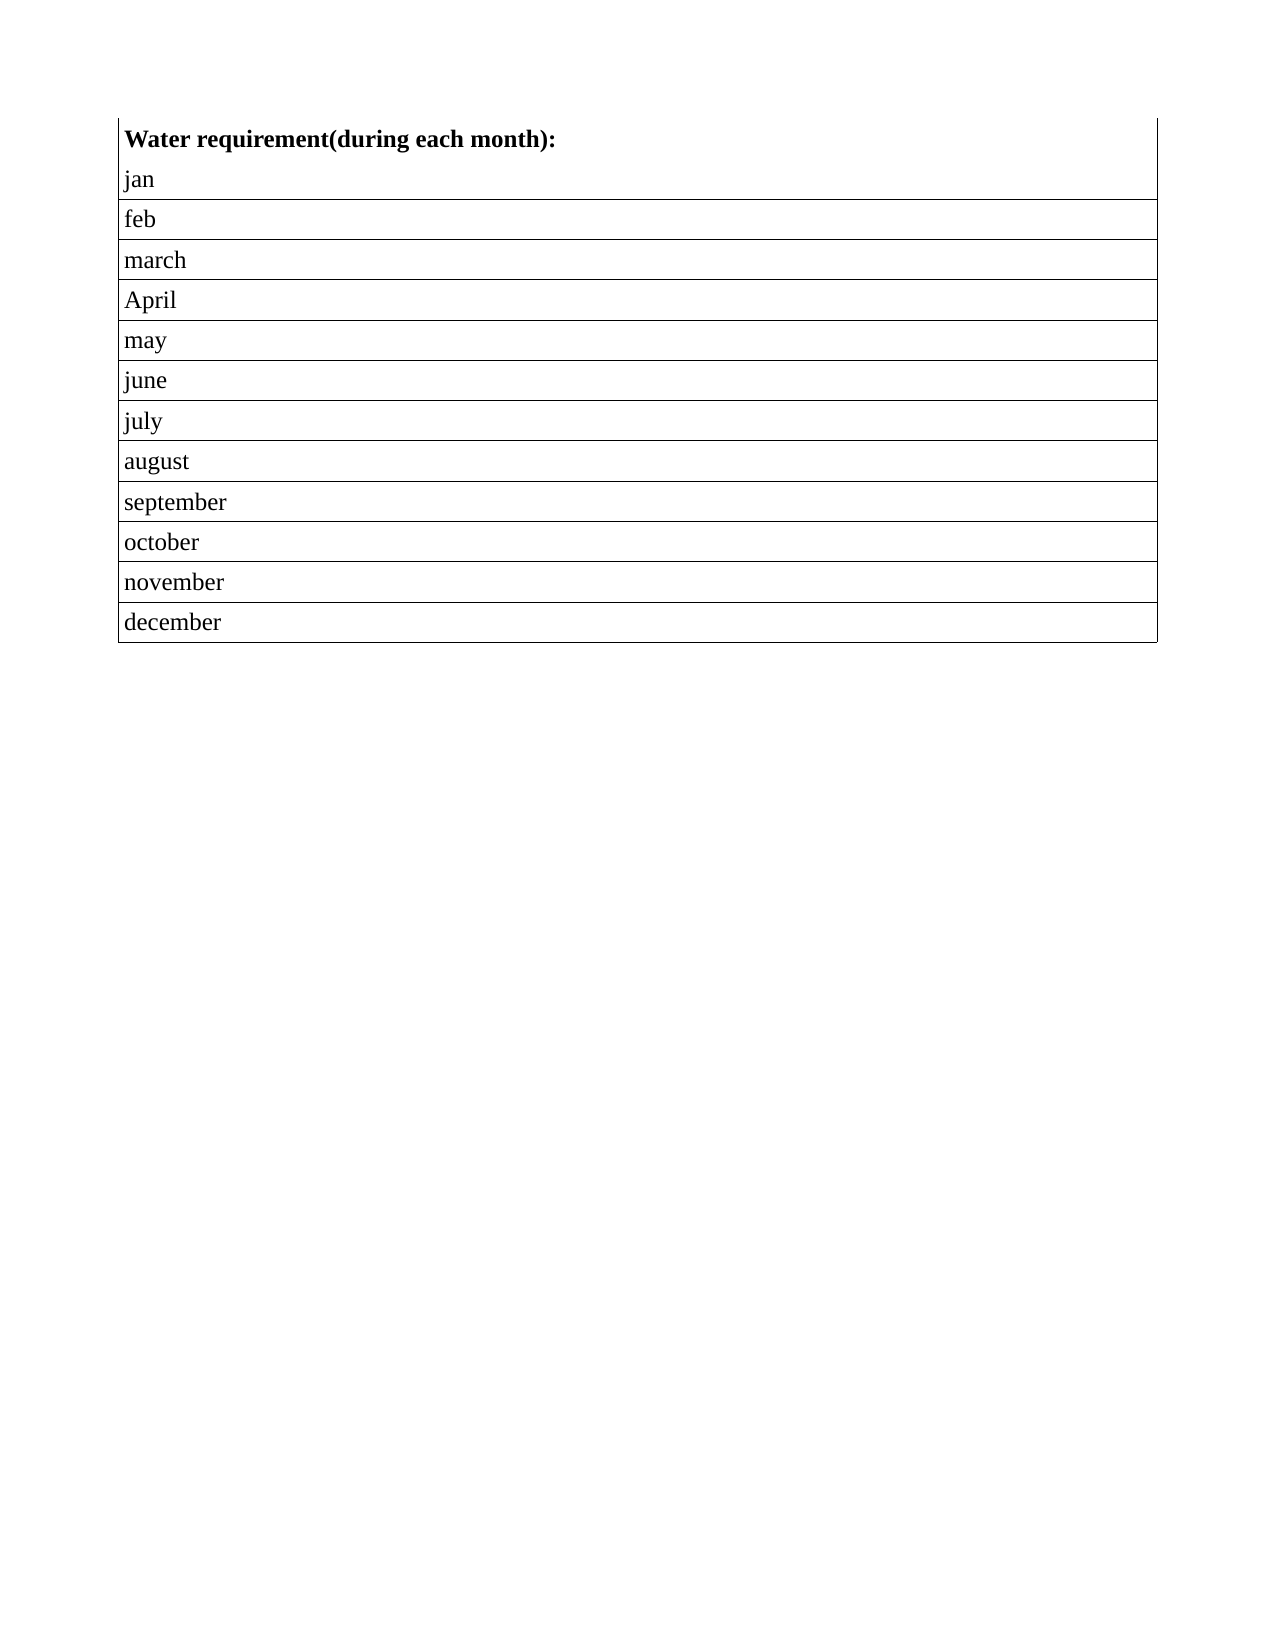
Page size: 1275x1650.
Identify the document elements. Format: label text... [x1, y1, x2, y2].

table_cell [638, 280, 1157, 319]
table_cell october [119, 522, 637, 561]
table_cell june [119, 361, 637, 400]
table_cell [638, 158, 1157, 198]
table_cell september [119, 482, 637, 521]
table_cell jan [119, 158, 637, 198]
table_cell feb [119, 200, 637, 239]
table_cell [638, 118, 1157, 158]
table_cell [638, 562, 1157, 602]
table_cell April [119, 280, 637, 319]
table_cell march [119, 240, 637, 279]
table_cell [638, 441, 1157, 481]
table_cell august [119, 441, 637, 481]
table_cell may [119, 321, 637, 360]
table_cell [638, 603, 1157, 642]
table_cell november [119, 562, 637, 602]
table_cell [638, 361, 1157, 400]
table_cell [638, 522, 1157, 561]
table_cell [638, 240, 1157, 279]
table_cell [638, 401, 1157, 440]
table_cell Water requirement(during each month): [119, 118, 637, 158]
table_cell [638, 200, 1157, 239]
table_cell [638, 482, 1157, 521]
table_cell [638, 321, 1157, 360]
table_cell july [119, 401, 637, 440]
table_cell december [119, 603, 637, 642]
